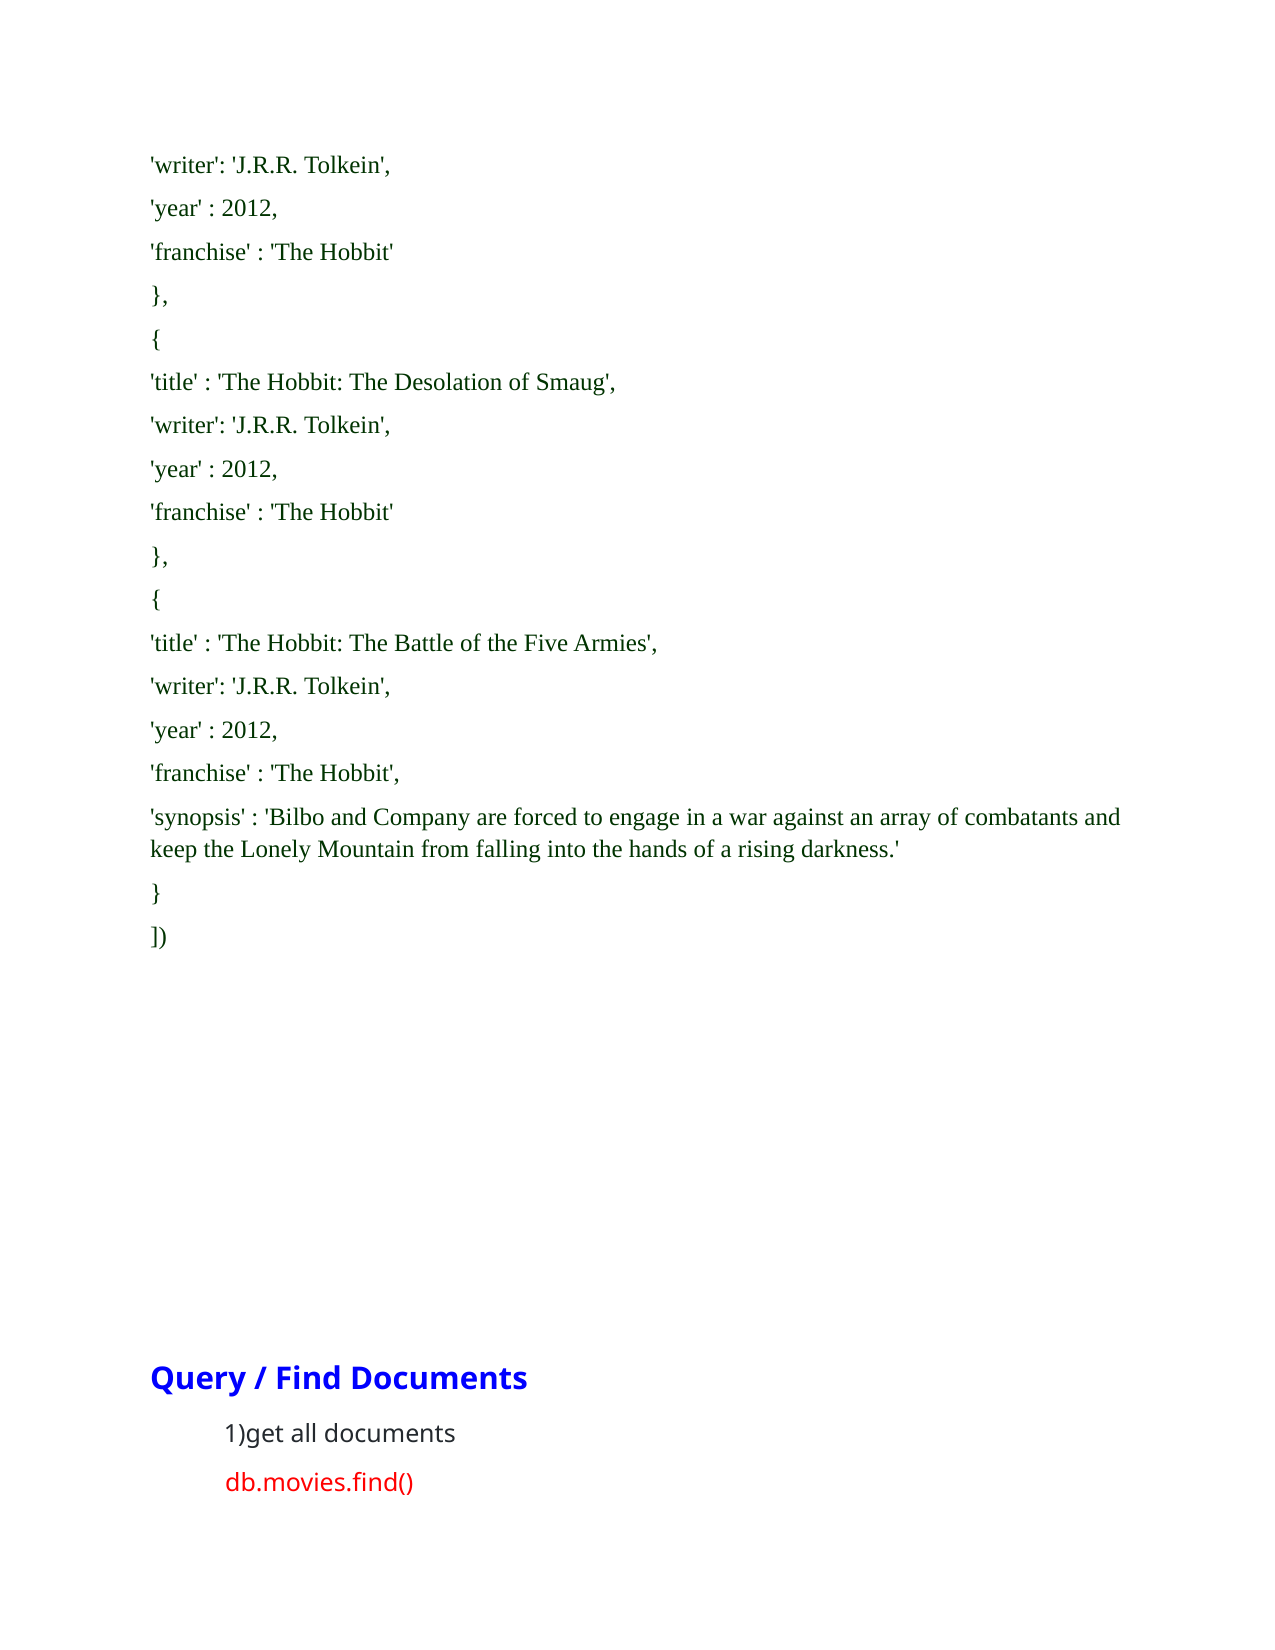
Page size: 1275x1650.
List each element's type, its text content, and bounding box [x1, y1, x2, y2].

text db.movies.find() [150, 1465, 1125, 1499]
subtitle Query / Find Documents [150, 1356, 1125, 1398]
text 'franchise' : 'The Hobbit' [150, 237, 1125, 266]
text }, [150, 280, 1125, 309]
text }, [150, 541, 1125, 570]
text 'year' : 2012, [150, 193, 1125, 222]
text { [150, 584, 1125, 613]
text 'writer': 'J.R.R. Tolkein', [150, 150, 1125, 179]
text 'title' : 'The Hobbit: The Battle of the Five Armies', [150, 628, 1125, 657]
text 'franchise' : 'The Hobbit', [150, 758, 1125, 787]
list get all documents [150, 1415, 1125, 1449]
text 'synopsis' : 'Bilbo and Company are forced to engage in a war against an array of combatants and keep the Lonely Mountain from falling into the hands of a rising darkness.' [150, 802, 1125, 863]
text { [150, 324, 1125, 352]
text 'year' : 2012, [150, 715, 1125, 743]
text 'franchise' : 'The Hobbit' [150, 497, 1125, 526]
text ]) [150, 921, 1125, 950]
text } [150, 878, 1125, 907]
text 'title' : 'The Hobbit: The Desolation of Smaug', [150, 367, 1125, 396]
text 'writer': 'J.R.R. Tolkein', [150, 411, 1125, 439]
text 'year' : 2012, [150, 454, 1125, 483]
text 'writer': 'J.R.R. Tolkein', [150, 671, 1125, 700]
